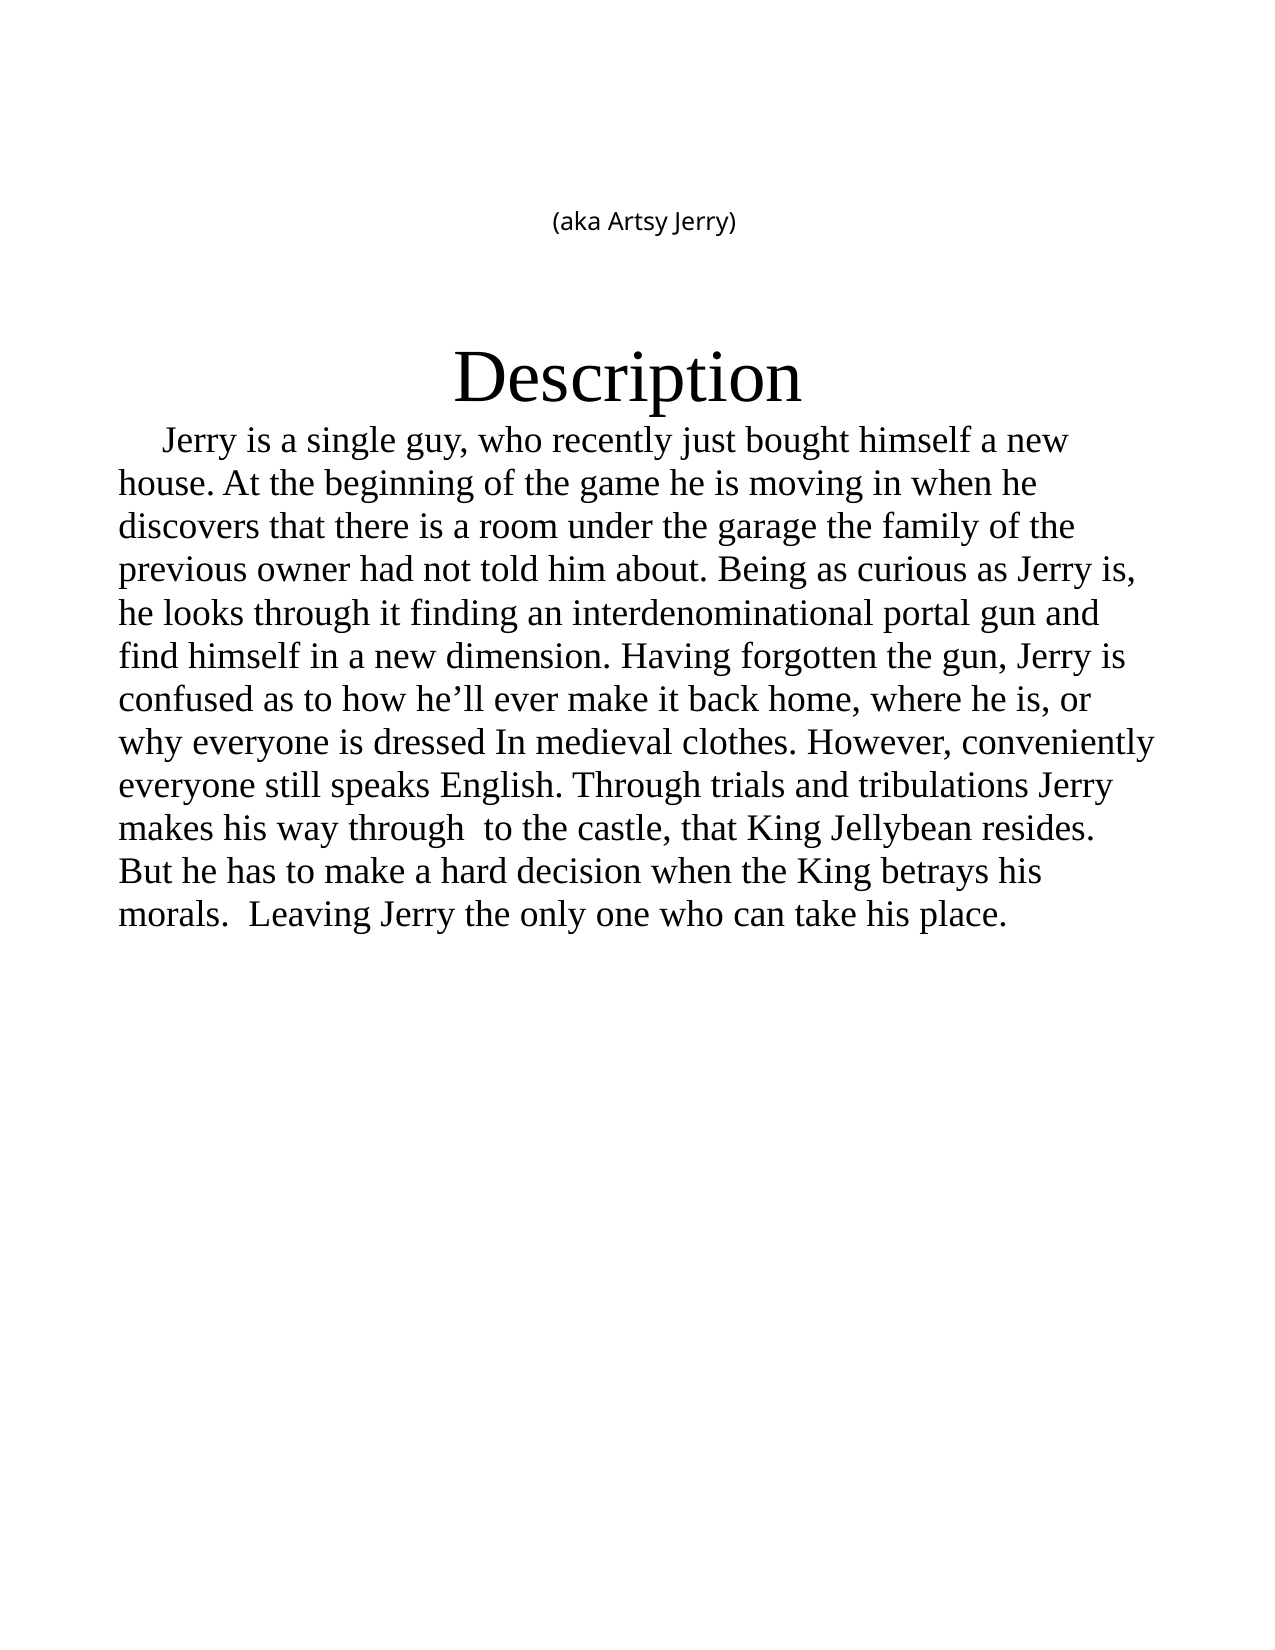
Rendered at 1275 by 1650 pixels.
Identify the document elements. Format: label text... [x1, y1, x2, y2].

text Description [118, 331, 1157, 417]
text (aka Artsy Jerry) [118, 177, 1157, 245]
text Jerry is a single guy, who recently just bought himself a new house. At the beginning of the game he is moving in when he discovers that there is a room under the garage the family of the previous owner had not told him about. Being as curious as Jerry is, he looks through it finding an interdenominational portal gun and find himself in a new dimension. Having forgotten the gun, Jerry is confused as to how he’ll ever make it back home, where he is, or why everyone is dressed In medieval clothes. However, conveniently everyone still speaks English. Through trials and tribulations Jerry makes his way through to the castle, that King Jellybean resides. But he has to make a hard decision when the King betrays his morals. Leaving Jerry the only one who can take his place. [118, 417, 1157, 935]
